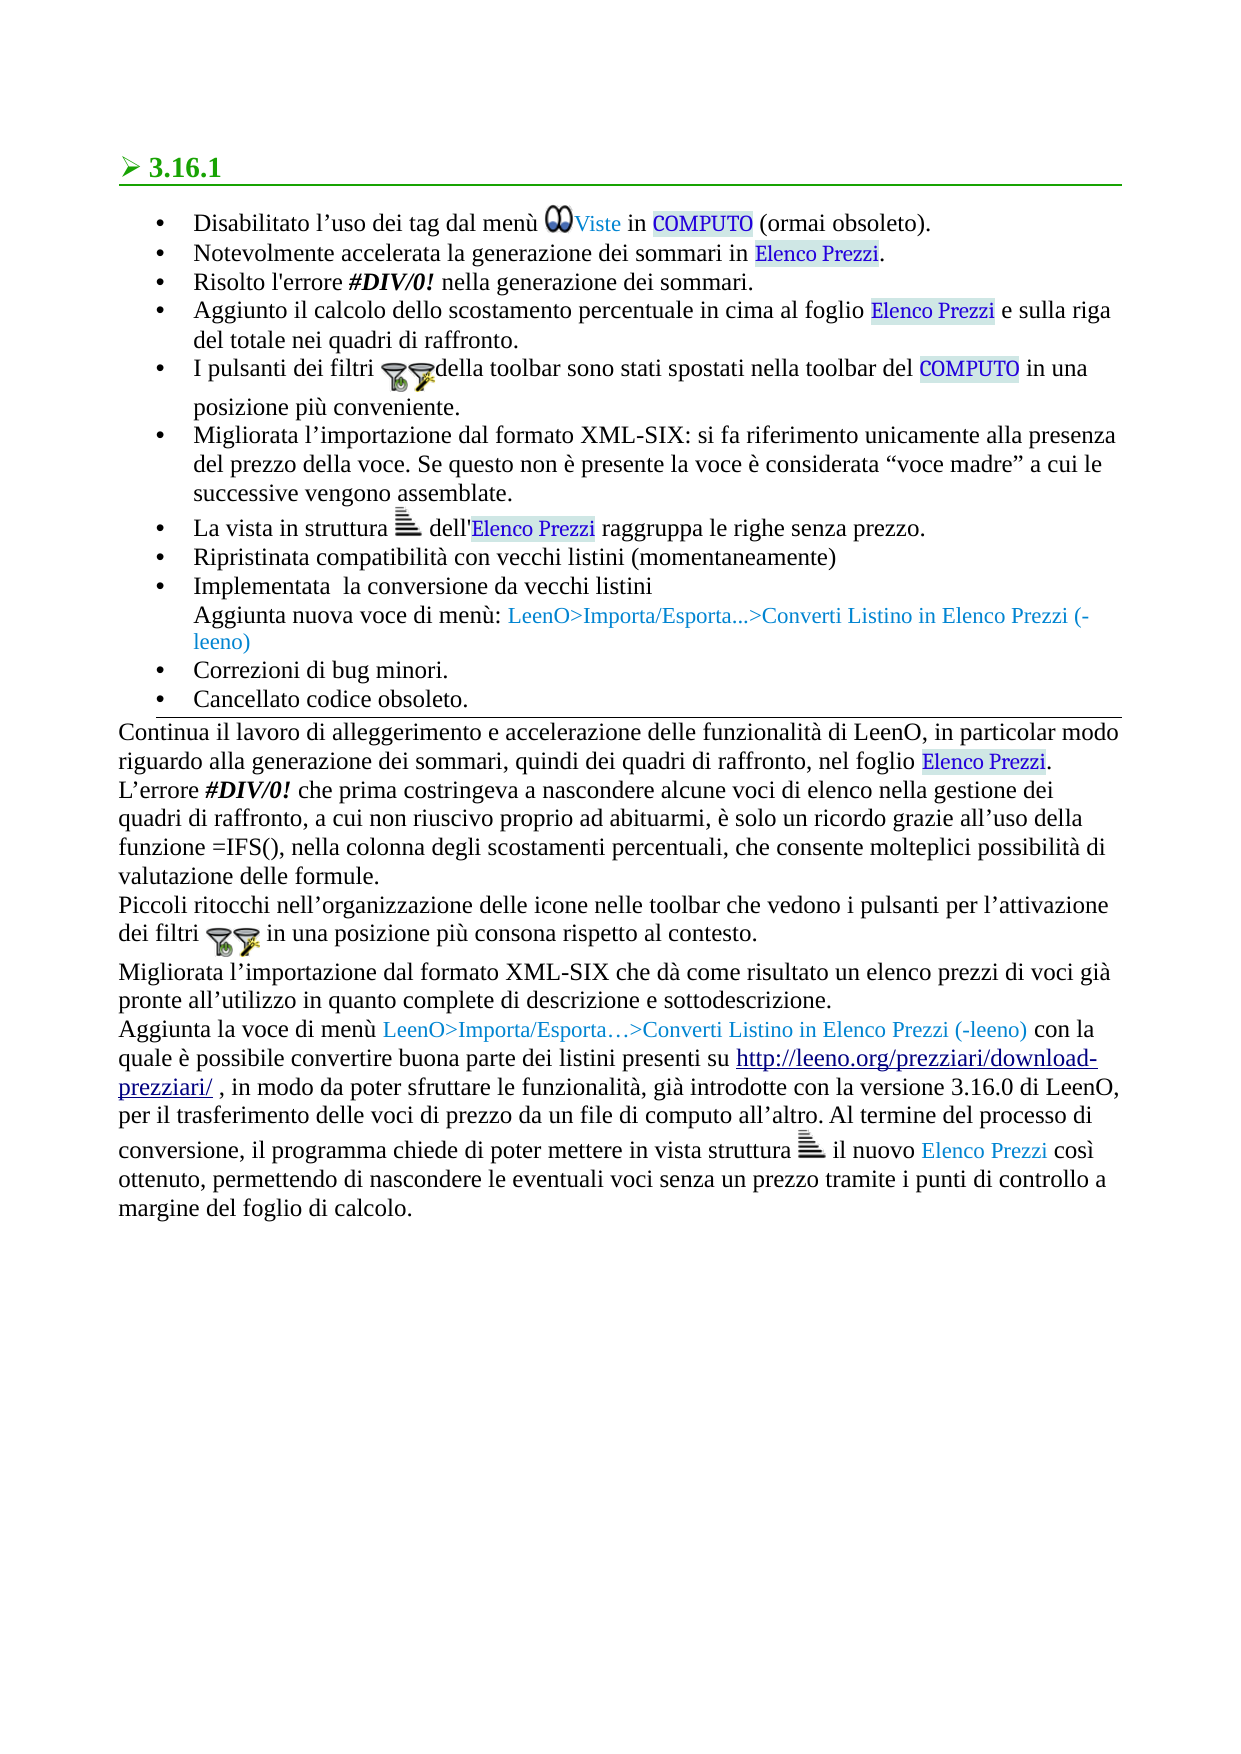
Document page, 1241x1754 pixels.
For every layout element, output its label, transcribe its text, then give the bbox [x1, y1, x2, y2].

list La vista in struttura dell'Elenco Prezzi raggruppa le righe senza prezzo. [156, 507, 1122, 542]
text Piccoli ritocchi nell’organizzazione delle icone nelle toolbar che vedono i pulsanti per l’attivazione dei filtri in una posizione più consona rispetto al contesto. [118, 890, 1122, 957]
list Ripristinata compatibilità con vecchi listini (momentaneamente) [156, 542, 1122, 571]
list Correzioni di bug minori. [156, 655, 1122, 684]
picture [394, 506, 423, 537]
list Implementata la conversione da vecchi listini [156, 571, 1122, 600]
picture [205, 927, 260, 957]
list Risolto l'errore #DIV/0! nella generazione dei sommari. [156, 267, 1122, 296]
list Aggiunta nuova voce di menù: LeenO>Importa/Esporta...>Converti Listino in Elenco Prezzi (-leeno) [156, 600, 1122, 655]
text L’errore #DIV/0! che prima costringeva a nascondere alcune voci di elenco nella gestione dei quadri di raffronto, a cui non riuscivo proprio ad abituarmi, è solo un ricordo grazie all’uso della funzione =IFS(), nella colonna degli scostamenti percentuali, che consente molteplici possibilità di valutazione delle formule. [118, 775, 1122, 890]
list Disabilitato l’uso dei tag dal menù Viste in COMPUTO (ormai obsoleto). [156, 204, 1122, 237]
list Cancellato codice obsoleto. [156, 684, 1122, 717]
subtitle 3.16.1 [119, 150, 1122, 184]
list I pulsanti dei filtri della toolbar sono stati spostati nella toolbar del COMPUTO in una posizione più conveniente. [156, 353, 1122, 420]
picture [380, 362, 436, 392]
text Aggiunta la voce di menù LeenO>Importa/Esporta…>Converti Listino in Elenco Prezzi (-leeno) con la quale è possibile convertire buona parte dei listini presenti su http://leeno.org/prezziari/download-prezziari/ , in modo da poter sfruttare le funzionalità, già introdotte con la versione 3.16.0 di LeenO, per il trasferimento delle voci di prezzo da un file di computo all’altro. Al termine del processo di conversione, il programma chiede di poter mettere in vista struttura il nuovo Elenco Prezzi così ottenuto, permettendo di nascondere le eventuali voci senza un prezzo tramite i punti di controllo a margine del foglio di calcolo. [118, 1014, 1122, 1222]
text Continua il lavoro di alleggerimento e accelerazione delle funzionalità di LeenO, in particolar modo riguardo alla generazione dei sommari, quindi dei quadri di raffronto, nel foglio Elenco Prezzi. [118, 717, 1122, 775]
picture [797, 1129, 827, 1159]
picture [544, 204, 574, 234]
text Migliorata l’importazione dal formato XML-SIX che dà come risultato un elenco prezzi di voci già pronte all’utilizzo in quanto complete di descrizione e sottodescrizione. [118, 957, 1122, 1014]
list Notevolmente accelerata la generazione dei sommari in Elenco Prezzi. [156, 237, 1122, 267]
list Migliorata l’importazione dal formato XML-SIX: si fa riferimento unicamente alla presenza del prezzo della voce. Se questo non è presente la voce è considerata “voce madre” a cui le successive vengono assemblate. [156, 420, 1122, 507]
list Aggiunto il calcolo dello scostamento percentuale in cima al foglio Elenco Prezzi e sulla riga del totale nei quadri di raffronto. [156, 296, 1122, 353]
